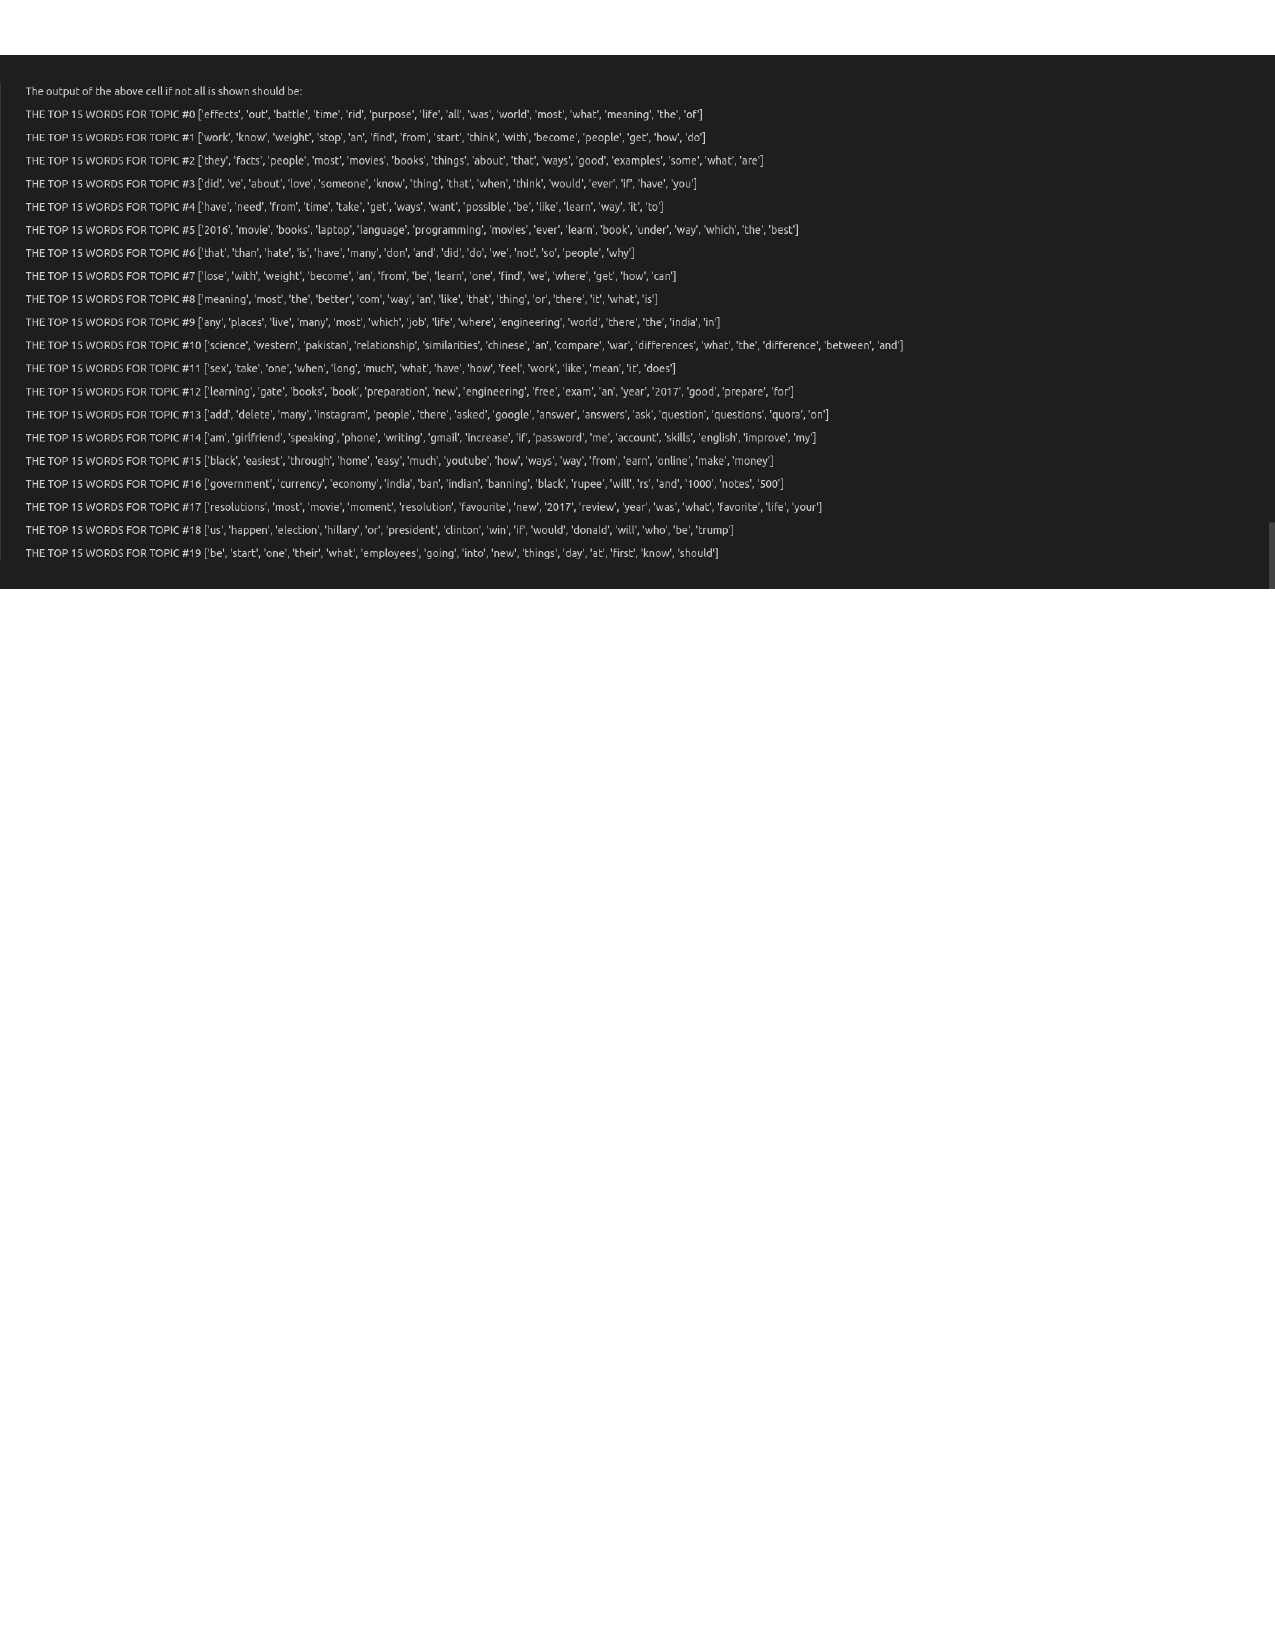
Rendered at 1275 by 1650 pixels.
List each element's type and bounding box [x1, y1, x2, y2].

picture [0, 55, 1275, 589]
